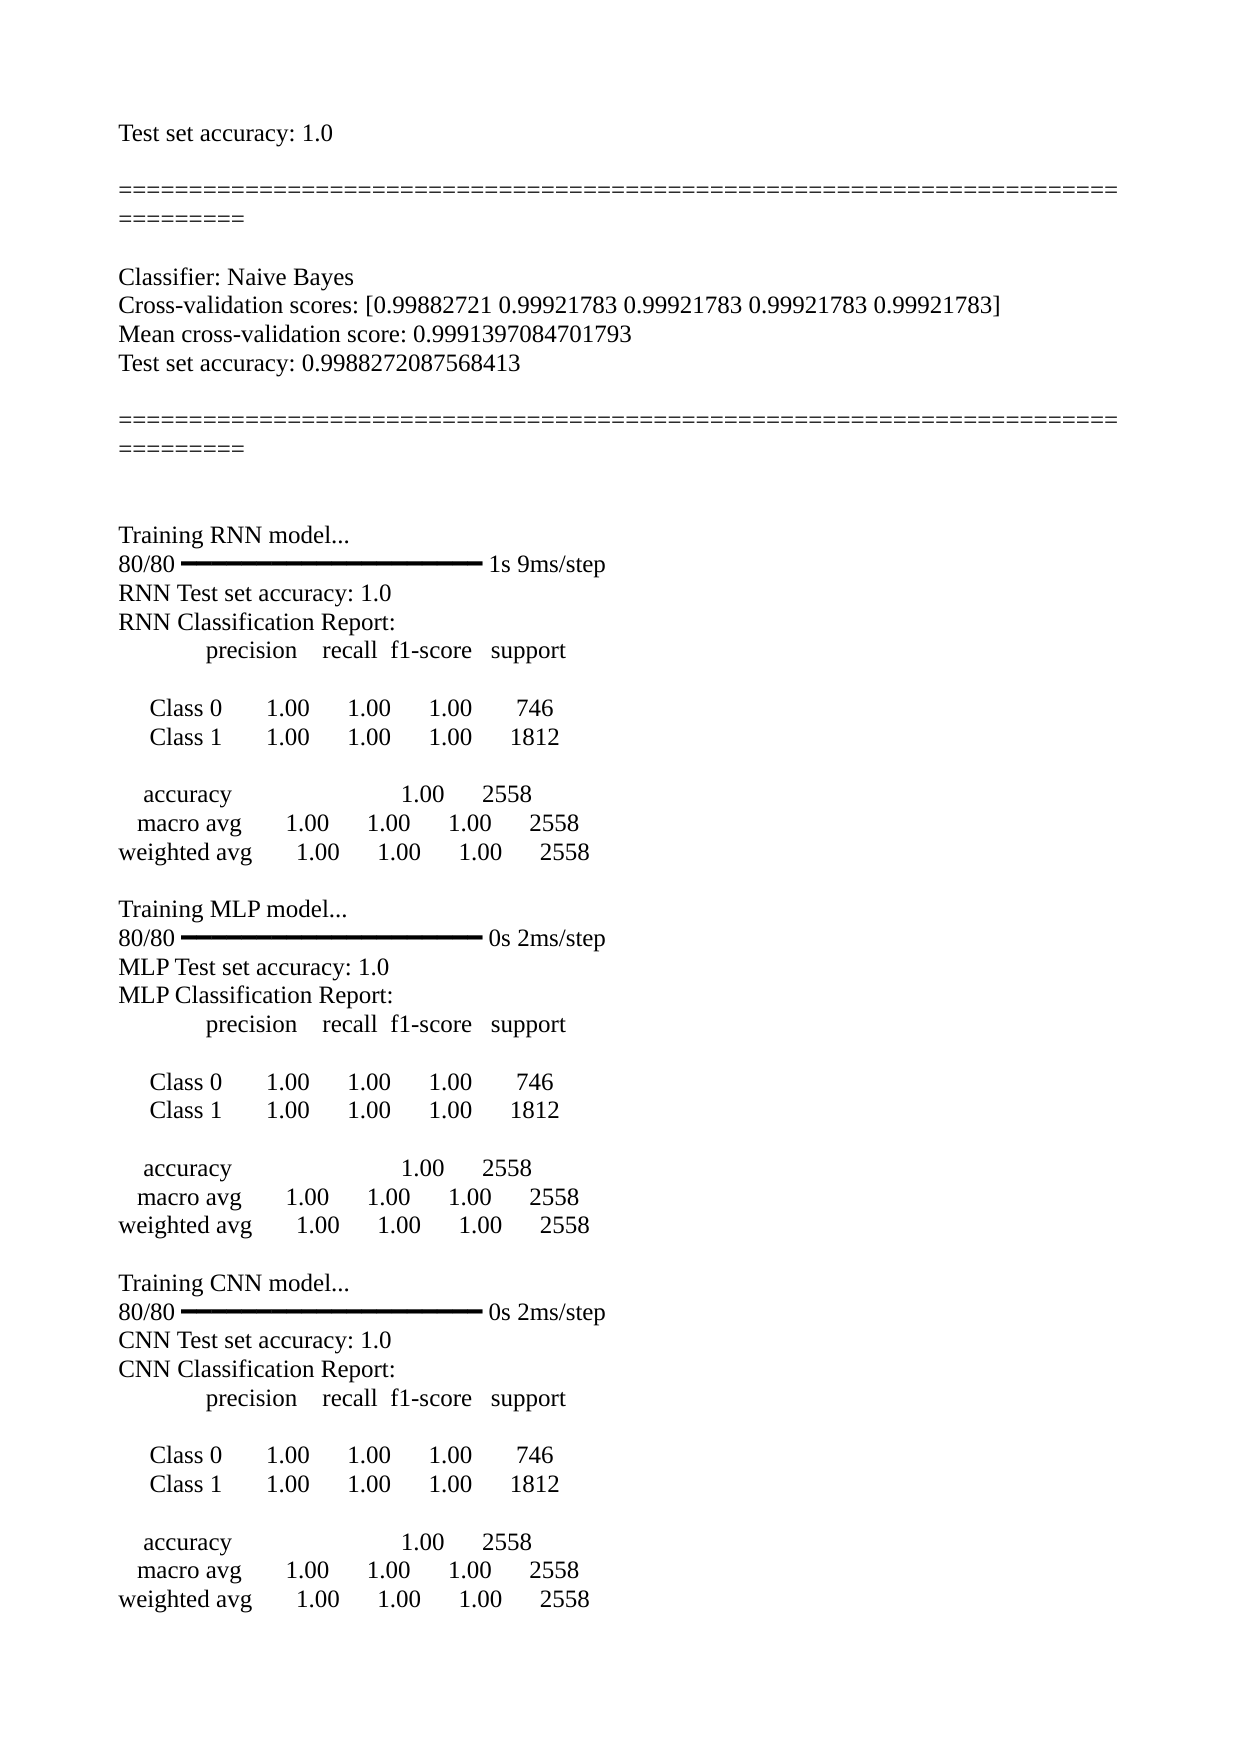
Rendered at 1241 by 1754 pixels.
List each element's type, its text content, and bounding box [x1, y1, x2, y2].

text precision recall f1-score support [118, 1383, 1122, 1412]
text CNN Classification Report: [118, 1354, 1122, 1383]
text 80/80 ━━━━━━━━━━━━━━━━━━━━ 1s 9ms/step [118, 549, 1122, 578]
text Class 0 1.00 1.00 1.00 746 [118, 1067, 1122, 1096]
text Class 1 1.00 1.00 1.00 1812 [118, 722, 1122, 751]
text MLP Classification Report: [118, 981, 1122, 1009]
text macro avg 1.00 1.00 1.00 2558 [118, 1182, 1122, 1211]
text precision recall f1-score support [118, 636, 1122, 664]
text Classifier: Naive Bayes [118, 262, 1122, 291]
text accuracy 1.00 2558 [118, 779, 1122, 808]
text precision recall f1-score support [118, 1009, 1122, 1038]
text Class 1 1.00 1.00 1.00 1812 [118, 1096, 1122, 1124]
text Class 0 1.00 1.00 1.00 746 [118, 1441, 1122, 1469]
text Class 0 1.00 1.00 1.00 746 [118, 693, 1122, 722]
text MLP Test set accuracy: 1.0 [118, 952, 1122, 981]
text CNN Test set accuracy: 1.0 [118, 1326, 1122, 1354]
text 80/80 ━━━━━━━━━━━━━━━━━━━━ 0s 2ms/step [118, 923, 1122, 952]
text accuracy 1.00 2558 [118, 1527, 1122, 1556]
text weighted avg 1.00 1.00 1.00 2558 [118, 837, 1122, 866]
text Test set accuracy: 1.0 [118, 118, 1122, 147]
text Cross-validation scores: [0.99882721 0.99921783 0.99921783 0.99921783 0.99921783] [118, 291, 1122, 319]
text RNN Classification Report: [118, 607, 1122, 636]
text Class 1 1.00 1.00 1.00 1812 [118, 1469, 1122, 1498]
text RNN Test set accuracy: 1.0 [118, 578, 1122, 607]
text Mean cross-validation score: 0.9991397084701793 [118, 319, 1122, 348]
text 80/80 ━━━━━━━━━━━━━━━━━━━━ 0s 2ms/step [118, 1297, 1122, 1326]
text macro avg 1.00 1.00 1.00 2558 [118, 808, 1122, 837]
text ================================================================================ [118, 406, 1122, 463]
text Training RNN model... [118, 521, 1122, 549]
text weighted avg 1.00 1.00 1.00 2558 [118, 1584, 1122, 1613]
text Training MLP model... [118, 894, 1122, 923]
text weighted avg 1.00 1.00 1.00 2558 [118, 1211, 1122, 1239]
text ================================================================================ [118, 176, 1122, 233]
text Training CNN model... [118, 1268, 1122, 1297]
text accuracy 1.00 2558 [118, 1153, 1122, 1182]
text Test set accuracy: 0.9988272087568413 [118, 348, 1122, 377]
text macro avg 1.00 1.00 1.00 2558 [118, 1556, 1122, 1584]
